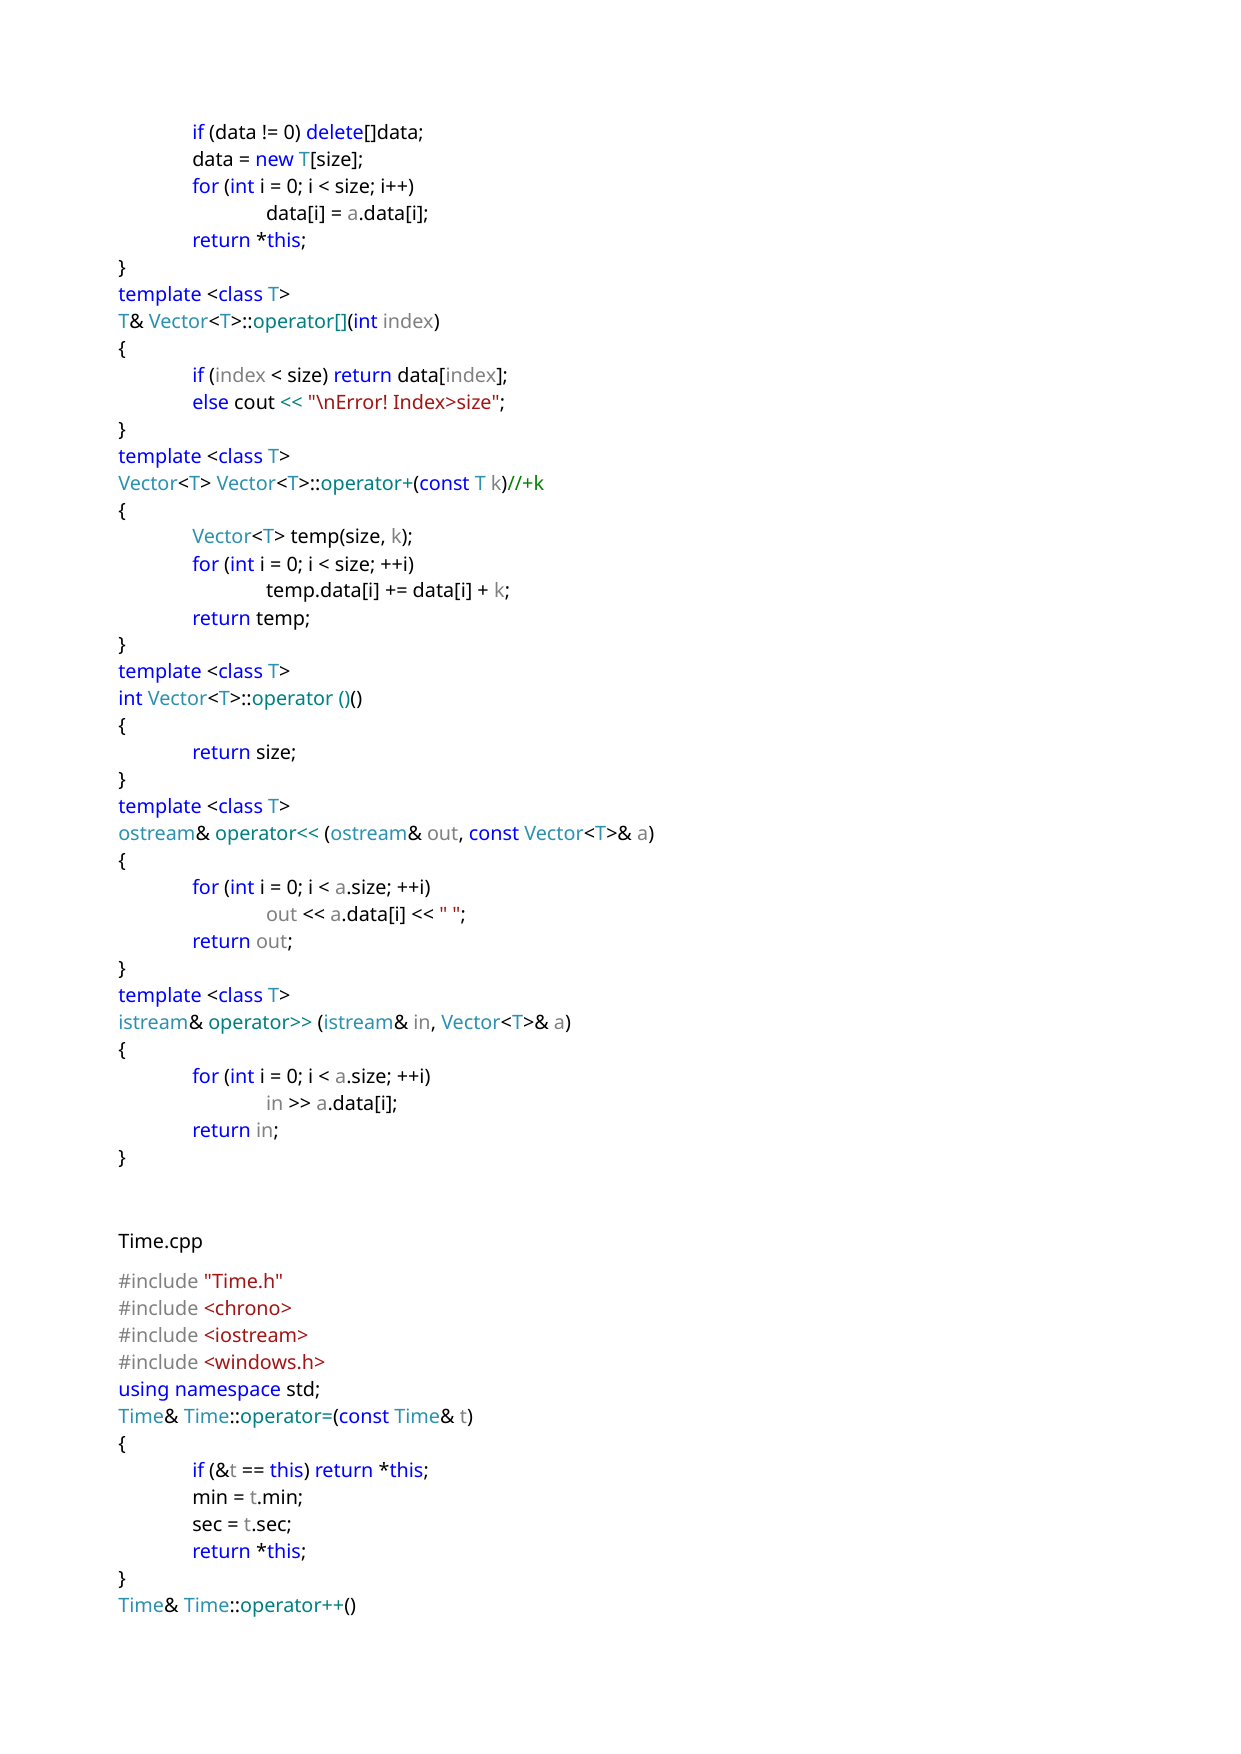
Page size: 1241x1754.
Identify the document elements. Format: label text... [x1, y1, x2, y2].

text template <class T> [118, 981, 1122, 1008]
text return temp; [118, 604, 1122, 631]
text else cout << "\nError! Index>size"; [118, 388, 1122, 415]
text } [118, 954, 1122, 981]
text } [118, 766, 1122, 793]
text { [118, 1429, 1122, 1456]
text return in; [118, 1116, 1122, 1143]
text for (int i = 0; i < size; i++) [118, 172, 1122, 199]
text for (int i = 0; i < a.size; ++i) [118, 873, 1122, 901]
text #include <windows.h> [118, 1348, 1122, 1375]
text data[i] = a.data[i]; [118, 199, 1122, 226]
text return out; [118, 927, 1122, 954]
text template <class T> [118, 442, 1122, 469]
text template <class T> [118, 658, 1122, 685]
text { [118, 1035, 1122, 1062]
text sec = t.sec; [118, 1510, 1122, 1537]
text out << a.data[i] << " "; [118, 901, 1122, 927]
text Vector<T> temp(size, k); [118, 523, 1122, 550]
text istream& operator>> (istream& in, Vector<T>& a) [118, 1008, 1122, 1035]
text if (data != 0) delete[]data; [118, 118, 1122, 145]
text min = t.min; [118, 1483, 1122, 1510]
text } [118, 415, 1122, 442]
text #include <iostream> [118, 1321, 1122, 1348]
text temp.data[i] += data[i] + k; [118, 577, 1122, 604]
text return size; [118, 739, 1122, 766]
text { [118, 712, 1122, 739]
text Time.cpp [118, 1227, 1122, 1254]
text data = new T[size]; [118, 145, 1122, 172]
text } [118, 253, 1122, 280]
text int Vector<T>::operator ()() [118, 685, 1122, 712]
text template <class T> [118, 793, 1122, 819]
text #include "Time.h" [118, 1267, 1122, 1294]
text in >> a.data[i]; [118, 1089, 1122, 1116]
text } [118, 1564, 1122, 1591]
text for (int i = 0; i < size; ++i) [118, 550, 1122, 577]
text template <class T> [118, 280, 1122, 307]
text using namespace std; [118, 1375, 1122, 1402]
text } [118, 1143, 1122, 1170]
text Time& Time::operator++() [118, 1591, 1122, 1618]
text Time& Time::operator=(const Time& t) [118, 1402, 1122, 1429]
text Vector<T> Vector<T>::operator+(const T k)//+k [118, 469, 1122, 496]
text { [118, 334, 1122, 361]
text ostream& operator<< (ostream& out, const Vector<T>& a) [118, 819, 1122, 847]
text return *this; [118, 1537, 1122, 1564]
text { [118, 847, 1122, 873]
text for (int i = 0; i < a.size; ++i) [118, 1062, 1122, 1089]
text if (&t == this) return *this; [118, 1456, 1122, 1483]
text if (index < size) return data[index]; [118, 361, 1122, 388]
text return *this; [118, 226, 1122, 253]
text #include <chrono> [118, 1294, 1122, 1321]
text { [118, 496, 1122, 523]
text T& Vector<T>::operator[](int index) [118, 307, 1122, 334]
text } [118, 631, 1122, 658]
